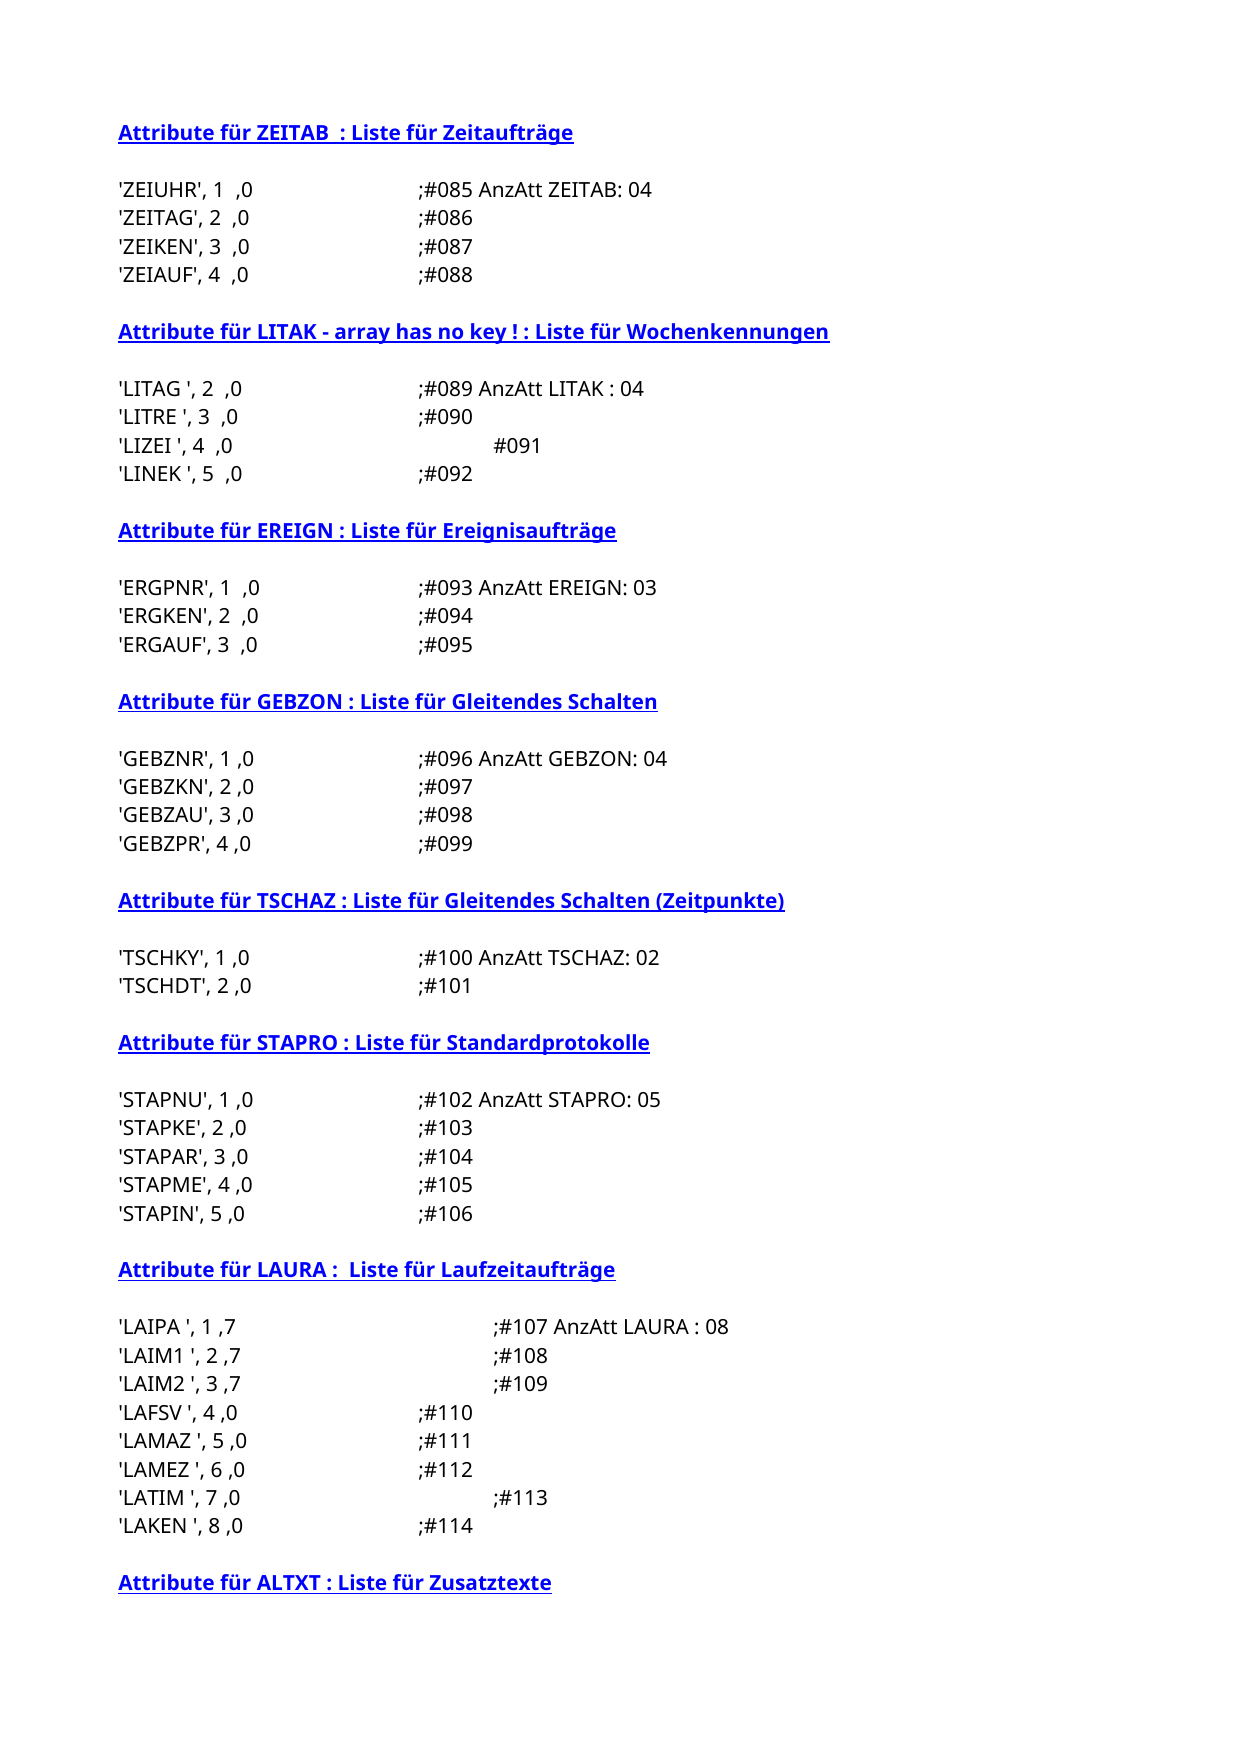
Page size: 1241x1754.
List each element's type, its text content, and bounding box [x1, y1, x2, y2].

text Attribute für ALTXT : Liste für Zusatztexte [118, 1568, 1122, 1597]
text 'ERGPNR', 1 ,0 ;#093 AnzAtt EREIGN: 03 [118, 573, 1122, 602]
text 'STAPNU', 1 ,0 ;#102 AnzAtt STAPRO: 05 [118, 1085, 1122, 1113]
text 'ZEITAG', 2 ,0 ;#086 [118, 203, 1122, 232]
text Attribute für LAURA : Liste für Laufzeitaufträge [118, 1256, 1122, 1284]
text 'LAIPA ', 1 ,7 ;#107 AnzAtt LAURA : 08 [118, 1312, 1122, 1341]
text 'STAPME', 4 ,0 ;#105 [118, 1170, 1122, 1199]
text 'ERGKEN', 2 ,0 ;#094 [118, 602, 1122, 630]
text 'GEBZAU', 3 ,0 ;#098 [118, 801, 1122, 829]
text 'TSCHKY', 1 ,0 ;#100 AnzAtt TSCHAZ: 02 [118, 943, 1122, 971]
text 'ZEIKEN', 3 ,0 ;#087 [118, 232, 1122, 260]
text 'STAPKE', 2 ,0 ;#103 [118, 1113, 1122, 1142]
text 'LIZEI ', 4 ,0 #091 [118, 431, 1122, 459]
text 'GEBZNR', 1 ,0 ;#096 AnzAtt GEBZON: 04 [118, 744, 1122, 772]
text 'LAMEZ ', 6 ,0 ;#112 [118, 1455, 1122, 1483]
text Attribute für ZEITAB : Liste für Zeitaufträge [118, 118, 1122, 147]
text 'ZEIUHR', 1 ,0 ;#085 AnzAtt ZEITAB: 04 [118, 175, 1122, 203]
text 'TSCHDT', 2 ,0 ;#101 [118, 971, 1122, 1000]
text 'LITRE ', 3 ,0 ;#090 [118, 402, 1122, 431]
text 'ZEIAUF', 4 ,0 ;#088 [118, 260, 1122, 289]
text Attribute für EREIGN : Liste für Ereignisaufträge [118, 516, 1122, 545]
text Attribute für STAPRO : Liste für Standardprotokolle [118, 1028, 1122, 1057]
text 'LAMAZ ', 5 ,0 ;#111 [118, 1426, 1122, 1455]
text 'GEBZPR', 4 ,0 ;#099 [118, 829, 1122, 857]
text Attribute für TSCHAZ : Liste für Gleitendes Schalten (Zeitpunkte) [118, 886, 1122, 914]
text 'LAIM2 ', 3 ,7 ;#109 [118, 1369, 1122, 1398]
text 'LINEK ', 5 ,0 ;#092 [118, 459, 1122, 488]
text 'LAFSV ', 4 ,0 ;#110 [118, 1398, 1122, 1426]
text 'LAIM1 ', 2 ,7 ;#108 [118, 1341, 1122, 1369]
text 'LITAG ', 2 ,0 ;#089 AnzAtt LITAK : 04 [118, 374, 1122, 402]
text 'STAPAR', 3 ,0 ;#104 [118, 1142, 1122, 1170]
text 'STAPIN', 5 ,0 ;#106 [118, 1199, 1122, 1227]
text Attribute für LITAK - array has no key ! : Liste für Wochenkennungen [118, 317, 1122, 346]
text 'GEBZKN', 2 ,0 ;#097 [118, 772, 1122, 801]
text Attribute für GEBZON : Liste für Gleitendes Schalten [118, 687, 1122, 715]
text 'LAKEN ', 8 ,0 ;#114 [118, 1512, 1122, 1540]
text 'ERGAUF', 3 ,0 ;#095 [118, 630, 1122, 658]
text 'LATIM ', 7 ,0 ;#113 [118, 1483, 1122, 1512]
